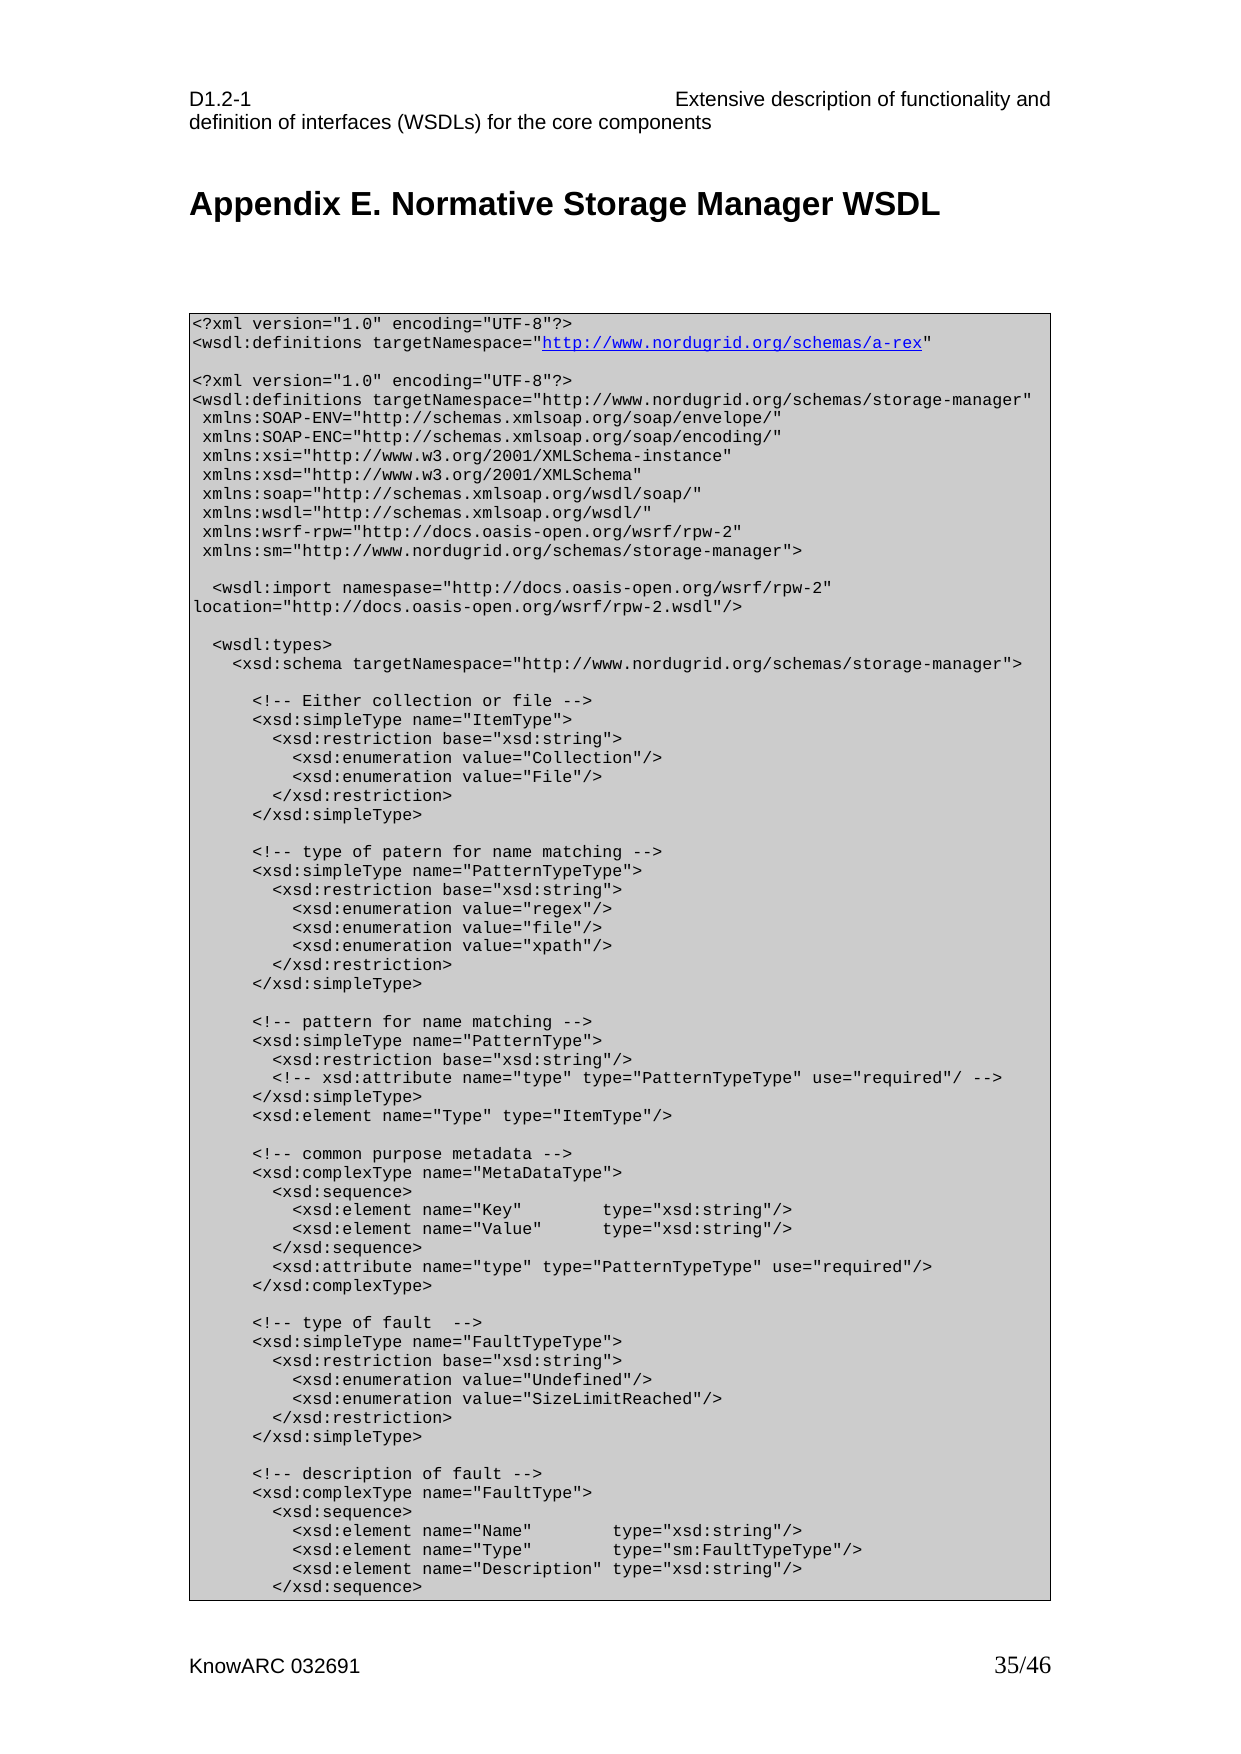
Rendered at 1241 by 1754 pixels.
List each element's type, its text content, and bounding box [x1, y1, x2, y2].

text xmlns:SOAP-ENC="http://schemas.xmlsoap.org/soap/encoding/" [190, 426, 1050, 445]
text <xsd:sequence> [190, 1501, 1050, 1519]
text <xsd:restriction base="xsd:string"/> [190, 1048, 1050, 1067]
text <xsd:enumeration value="Undefined"/> [190, 1368, 1050, 1387]
text <!-- pattern for name matching --> [190, 1010, 1050, 1029]
text </xsd:restriction> [190, 784, 1050, 803]
text <!-- Either collection or file --> [190, 690, 1050, 709]
text <xsd:simpleType name="PatternTypeType"> [190, 859, 1050, 878]
text </xsd:simpleType> [190, 973, 1050, 991]
text </xsd:sequence> [190, 1576, 1050, 1600]
text <!-- type of fault --> [190, 1312, 1050, 1331]
text <xsd:enumeration value="Collection"/> [190, 746, 1050, 765]
text <wsdl:types> [190, 633, 1050, 652]
text <wsdl:definitions targetNamespace="http://www.nordugrid.org/schemas/storage-manager" [190, 388, 1050, 407]
text xmlns:xsi="http://www.w3.org/2001/XMLSchema-instance" [190, 445, 1050, 463]
text <xsd:element name="Type" type="sm:FaultTypeType"/> [190, 1538, 1050, 1557]
text xmlns:xsd="http://www.w3.org/2001/XMLSchema" [190, 463, 1050, 482]
text <xsd:restriction base="xsd:string"> [190, 727, 1050, 746]
text <xsd:simpleType name="PatternType"> [190, 1029, 1050, 1048]
text <xsd:enumeration value="file"/> [190, 916, 1050, 935]
text <xsd:sequence> [190, 1180, 1050, 1199]
text <xsd:restriction base="xsd:string"> [190, 1350, 1050, 1368]
text </xsd:simpleType> [190, 1425, 1050, 1444]
text </xsd:simpleType> [190, 1086, 1050, 1104]
text <xsd:enumeration value="xpath"/> [190, 935, 1050, 954]
text <xsd:enumeration value="SizeLimitReached"/> [190, 1387, 1050, 1406]
text <xsd:restriction base="xsd:string"> [190, 878, 1050, 897]
text <xsd:attribute name="type" type="PatternTypeType" use="required"/> [190, 1255, 1050, 1274]
text <xsd:element name="Value" type="xsd:string"/> [190, 1218, 1050, 1237]
text <xsd:element name="Name" type="xsd:string"/> [190, 1519, 1050, 1538]
text <xsd:enumeration value="File"/> [190, 765, 1050, 784]
text <xsd:element name="Key" type="xsd:string"/> [190, 1199, 1050, 1218]
text </xsd:complexType> [190, 1274, 1050, 1293]
text <?xml version="1.0" encoding="UTF-8"?> [190, 314, 1050, 332]
text xmlns:sm="http://www.nordugrid.org/schemas/storage-manager"> [190, 539, 1050, 558]
text <wsdl:definitions targetNamespace="http://www.nordugrid.org/schemas/a-rex" [190, 332, 1050, 350]
text xmlns:soap="http://schemas.xmlsoap.org/wsdl/soap/" [190, 482, 1050, 501]
subtitle Normative Storage Manager WSDL [189, 185, 1051, 222]
text <xsd:simpleType name="ItemType"> [190, 709, 1050, 727]
text <!-- xsd:attribute name="type" type="PatternTypeType" use="required"/ --> [190, 1067, 1050, 1086]
text <xsd:element name="Type" type="ItemType"/> [190, 1104, 1050, 1123]
text <!-- common purpose metadata --> [190, 1142, 1050, 1161]
text <!-- type of patern for name matching --> [190, 841, 1050, 859]
text <xsd:schema targetNamespace="http://www.nordugrid.org/schemas/storage-manager"> [190, 652, 1050, 671]
text </xsd:restriction> [190, 954, 1050, 973]
text <xsd:complexType name="MetaDataType"> [190, 1161, 1050, 1180]
text xmlns:SOAP-ENV="http://schemas.xmlsoap.org/soap/envelope/" [190, 407, 1050, 426]
text <xsd:simpleType name="FaultTypeType"> [190, 1331, 1050, 1350]
text xmlns:wsdl="http://schemas.xmlsoap.org/wsdl/" [190, 501, 1050, 520]
text </xsd:sequence> [190, 1237, 1050, 1255]
text </xsd:simpleType> [190, 803, 1050, 822]
text <xsd:element name="Description" type="xsd:string"/> [190, 1557, 1050, 1576]
text xmlns:wsrf-rpw="http://docs.oasis-open.org/wsrf/rpw-2" [190, 520, 1050, 539]
text <xsd:enumeration value="regex"/> [190, 897, 1050, 916]
text </xsd:restriction> [190, 1406, 1050, 1425]
text <!-- description of fault --> [190, 1463, 1050, 1482]
text <xsd:complexType name="FaultType"> [190, 1482, 1050, 1501]
text <wsdl:import namespase="http://docs.oasis-open.org/wsrf/rpw-2" location="http://docs.oasis-open.org/wsrf/rpw-2.wsdl"/> [190, 577, 1050, 614]
text <?xml version="1.0" encoding="UTF-8"?> [190, 369, 1050, 388]
